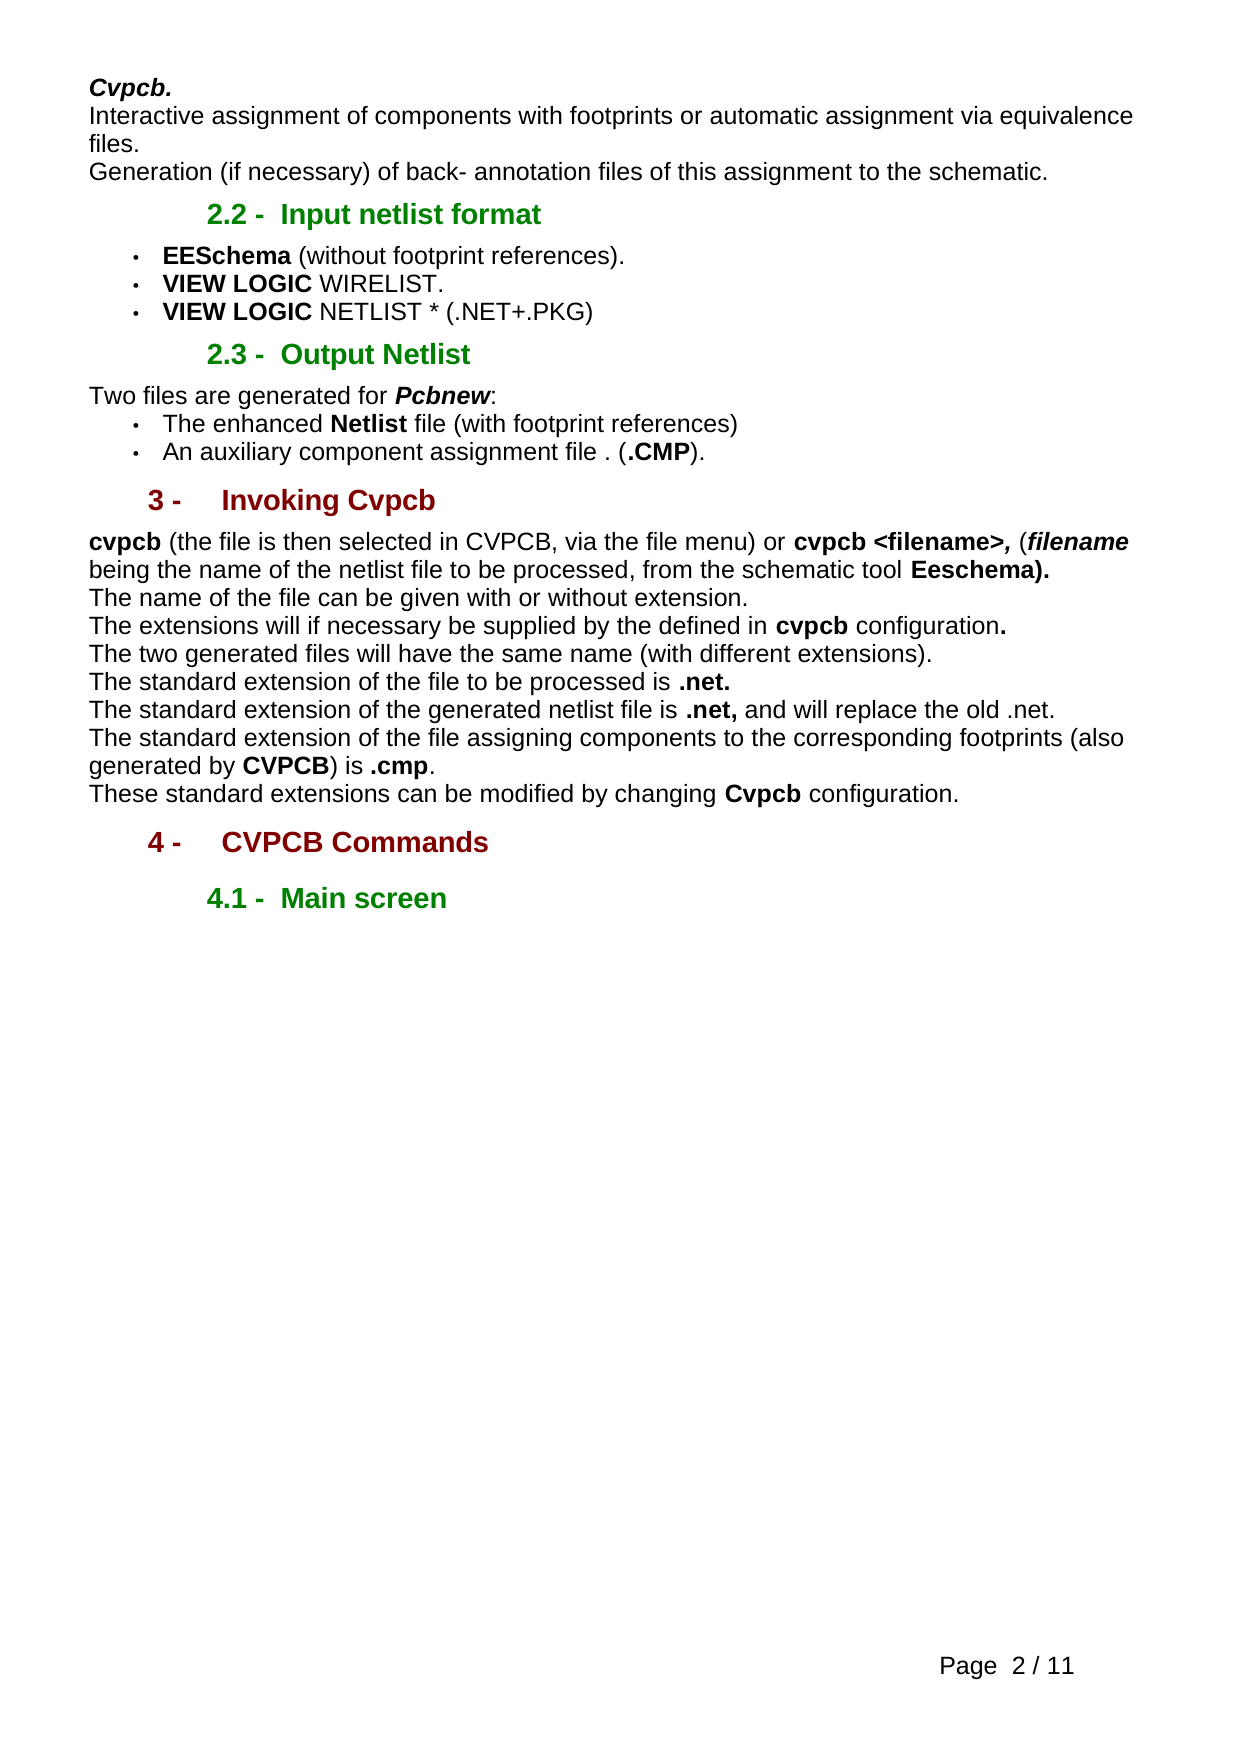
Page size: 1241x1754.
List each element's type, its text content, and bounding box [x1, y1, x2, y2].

text Interactive assignment of components with footprints or automatic assignment via equivalence files. [88, 102, 1152, 158]
text Two files are generated for Pcbnew: [88, 382, 1152, 410]
subtitle Input netlist format [207, 198, 1152, 230]
list An auxiliary component assignment file . (.CMP). [133, 438, 1152, 466]
subtitle Main screen [207, 882, 1152, 914]
text cvpcb (the file is then selected in CVPCB, via the file menu) or cvpcb <filename>, (filename being the name of the netlist file to be processed, from the schematic tool Eeschema). [88, 528, 1152, 584]
text The standard extension of the generated netlist file is .net, and will replace the old .net. [88, 696, 1152, 724]
list EESchema (without footprint references). [133, 242, 1152, 270]
text The two generated files will have the same name (with different extensions). [88, 640, 1152, 668]
text Generation (if necessary) of back- annotation files of this assignment to the schematic. [88, 158, 1152, 186]
subtitle CVPCB Commands [148, 826, 1152, 858]
text The standard extension of the file assigning components to the corresponding footprints (also generated by CVPCB) is .cmp. [88, 724, 1152, 780]
list VIEW LOGIC NETLIST * (.NET+.PKG) [133, 298, 1152, 326]
text The name of the file can be given with or without extension. [88, 584, 1152, 612]
text The standard extension of the file to be processed is .net. [88, 668, 1152, 696]
text These standard extensions can be modified by changing Cvpcb configuration. [88, 780, 1152, 808]
list VIEW LOGIC WIRELIST. [133, 270, 1152, 298]
text The extensions will if necessary be supplied by the defined in cvpcb configuration. [88, 612, 1152, 640]
subtitle Output Netlist [207, 338, 1152, 370]
subtitle Invoking Cvpcb [148, 484, 1152, 516]
list The enhanced Netlist file (with footprint references) [133, 410, 1152, 438]
